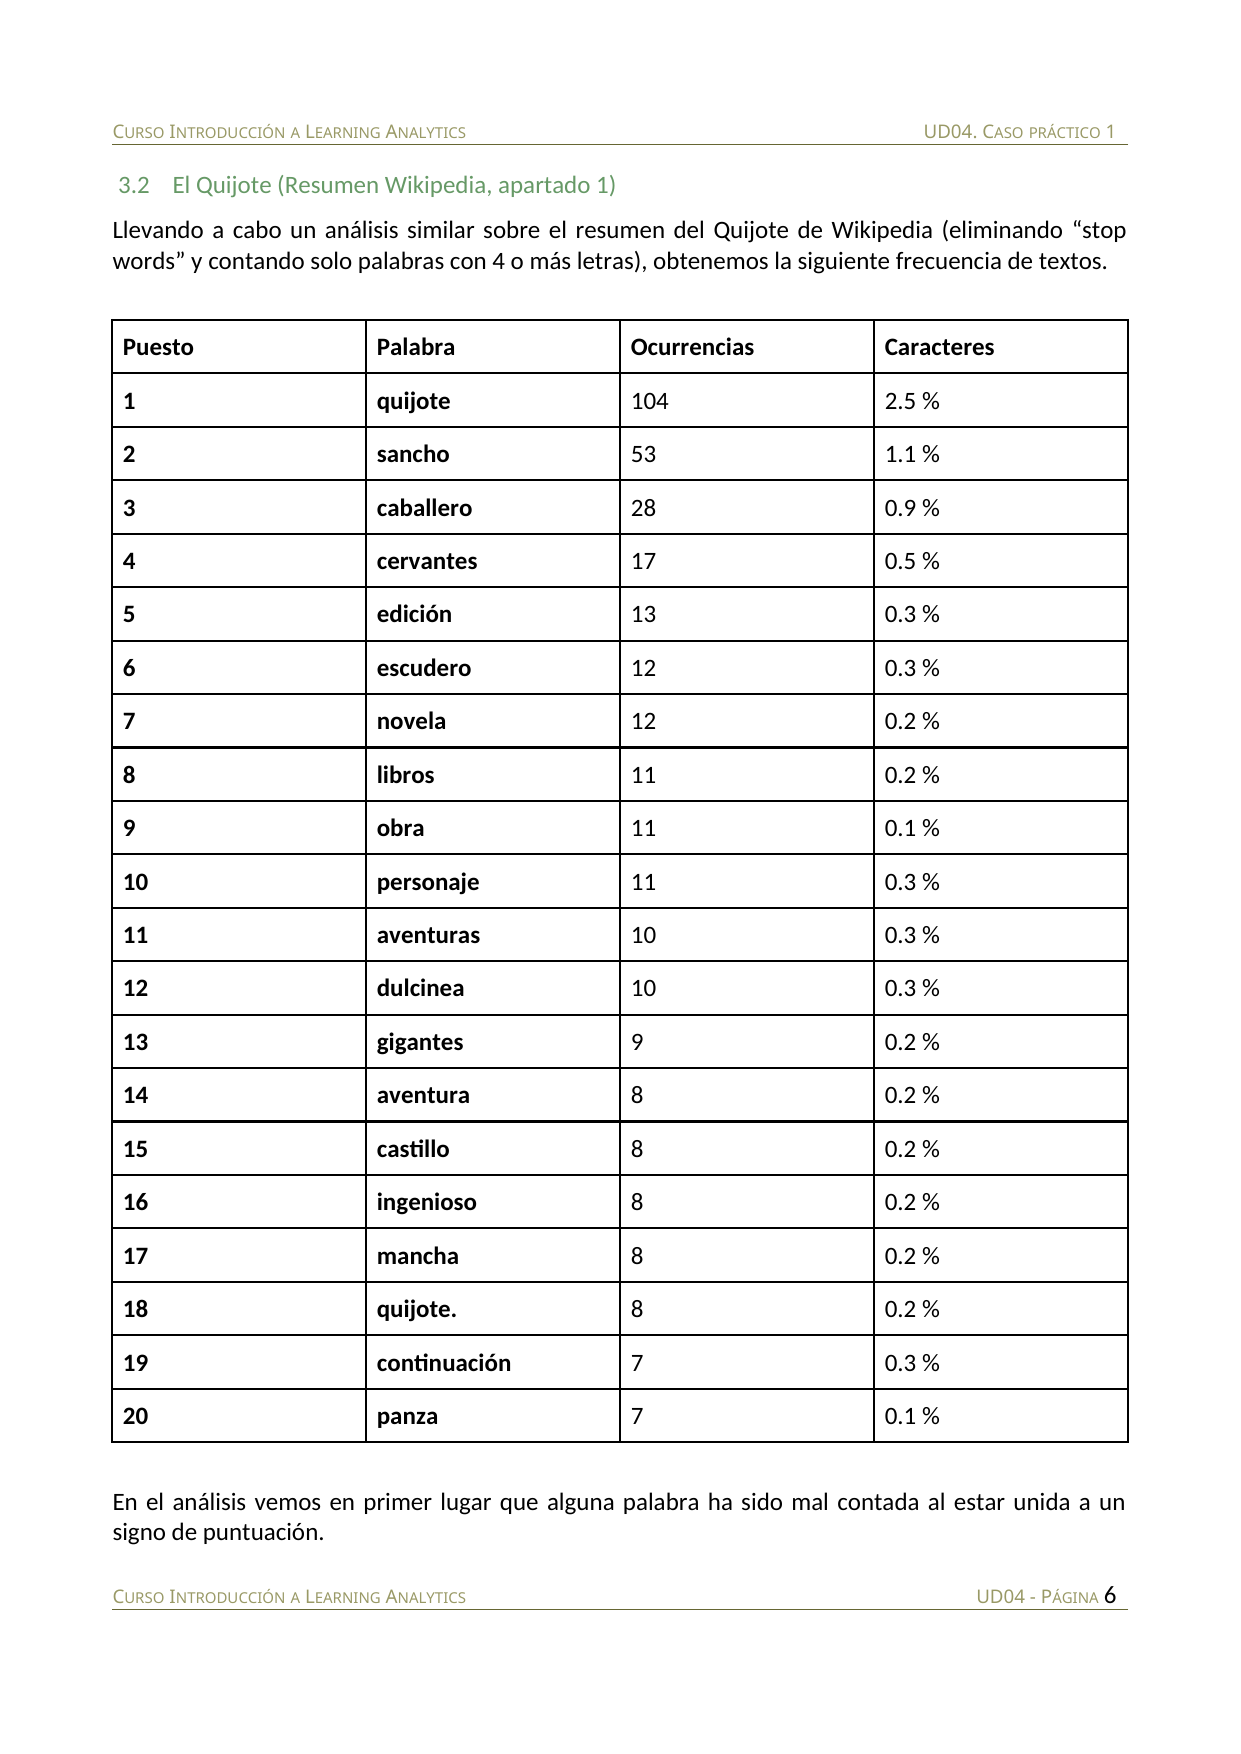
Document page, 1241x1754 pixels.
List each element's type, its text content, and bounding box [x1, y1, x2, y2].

table_cell 0.3 % [875, 588, 1127, 639]
table_cell dulcinea [367, 962, 619, 1013]
table_cell 15 [113, 1123, 365, 1174]
table_cell 7 [621, 1390, 873, 1441]
table_cell 7 [621, 1336, 873, 1388]
table_cell 8 [621, 1283, 873, 1334]
table_cell 0.3 % [875, 962, 1127, 1013]
table_cell 5 [113, 588, 365, 639]
table_cell 0.3 % [875, 855, 1127, 907]
table_cell 10 [621, 909, 873, 960]
table_cell 0.2 % [875, 695, 1127, 746]
table_cell 10 [621, 962, 873, 1013]
table_cell aventuras [367, 909, 619, 960]
table_cell quijote [367, 374, 619, 426]
text Llevando a cabo un análisis similar sobre el resumen del Quijote de Wikipedia (eliminando “stop words” y contando solo palabras con 4 o más letras), obtenemos la siguiente frecuencia de textos. [112, 214, 1128, 275]
table_cell 12 [113, 962, 365, 1013]
table_cell 0.2 % [875, 749, 1127, 800]
table_cell 28 [621, 481, 873, 533]
table_cell 0.1 % [875, 802, 1127, 853]
table_cell 0.2 % [875, 1123, 1127, 1174]
table_cell sancho [367, 428, 619, 479]
table_cell 53 [621, 428, 873, 479]
table_cell gigantes [367, 1016, 619, 1067]
table_cell 14 [113, 1069, 365, 1120]
table_cell ingenioso [367, 1176, 619, 1227]
table_cell 2 [113, 428, 365, 479]
table_cell 2.5 % [875, 374, 1127, 426]
table_cell mancha [367, 1229, 619, 1281]
subtitle El Quijote (Resumen Wikipedia, apartado 1) [112, 169, 1128, 199]
table_cell edición [367, 588, 619, 639]
table_header Caracteres [875, 321, 1127, 372]
table_cell 0.5 % [875, 535, 1127, 586]
table_cell 104 [621, 374, 873, 426]
table_cell 19 [113, 1336, 365, 1388]
table_cell 0.9 % [875, 481, 1127, 533]
table_cell 12 [621, 695, 873, 746]
table_cell 4 [113, 535, 365, 586]
table_cell 9 [113, 802, 365, 853]
table_cell castillo [367, 1123, 619, 1174]
table_cell 1.1 % [875, 428, 1127, 479]
table_cell novela [367, 695, 619, 746]
table_header Palabra [367, 321, 619, 372]
table_header Puesto [113, 321, 365, 372]
table_cell personaje [367, 855, 619, 907]
table_cell 13 [621, 588, 873, 639]
table_cell panza [367, 1390, 619, 1441]
table_cell 11 [113, 909, 365, 960]
table_cell 0.2 % [875, 1229, 1127, 1281]
table_cell 0.3 % [875, 1336, 1127, 1388]
table_cell 0.3 % [875, 909, 1127, 960]
table_cell 1 [113, 374, 365, 426]
table_cell 8 [621, 1069, 873, 1120]
table_cell 11 [621, 855, 873, 907]
table_cell 17 [621, 535, 873, 586]
table_cell 0.1 % [875, 1390, 1127, 1441]
table_cell 20 [113, 1390, 365, 1441]
table_cell 7 [113, 695, 365, 746]
table_cell cervantes [367, 535, 619, 586]
table_cell 12 [621, 642, 873, 693]
table_cell caballero [367, 481, 619, 533]
table_cell 13 [113, 1016, 365, 1067]
table_cell 8 [113, 749, 365, 800]
table_cell aventura [367, 1069, 619, 1120]
table_cell 9 [621, 1016, 873, 1067]
table_cell 18 [113, 1283, 365, 1334]
table_cell 0.2 % [875, 1016, 1127, 1067]
table_cell 16 [113, 1176, 365, 1227]
table_cell 10 [113, 855, 365, 907]
table_cell obra [367, 802, 619, 853]
table_cell 11 [621, 749, 873, 800]
table_cell libros [367, 749, 619, 800]
table_cell 3 [113, 481, 365, 533]
table_cell 0.2 % [875, 1069, 1127, 1120]
table_cell 0.3 % [875, 642, 1127, 693]
table_cell continuación [367, 1336, 619, 1388]
table_cell 6 [113, 642, 365, 693]
table_cell 0.2 % [875, 1176, 1127, 1227]
table_cell 11 [621, 802, 873, 853]
table_cell 8 [621, 1229, 873, 1281]
table_cell quijote. [367, 1283, 619, 1334]
table_cell 8 [621, 1123, 873, 1174]
table_cell 0.2 % [875, 1283, 1127, 1334]
table_cell escudero [367, 642, 619, 693]
table_header Ocurrencias [621, 321, 873, 372]
table_cell 17 [113, 1229, 365, 1281]
table_cell 8 [621, 1176, 873, 1227]
text En el análisis vemos en primer lugar que alguna palabra ha sido mal contada al estar unida a un signo de puntuación. [112, 1486, 1128, 1547]
